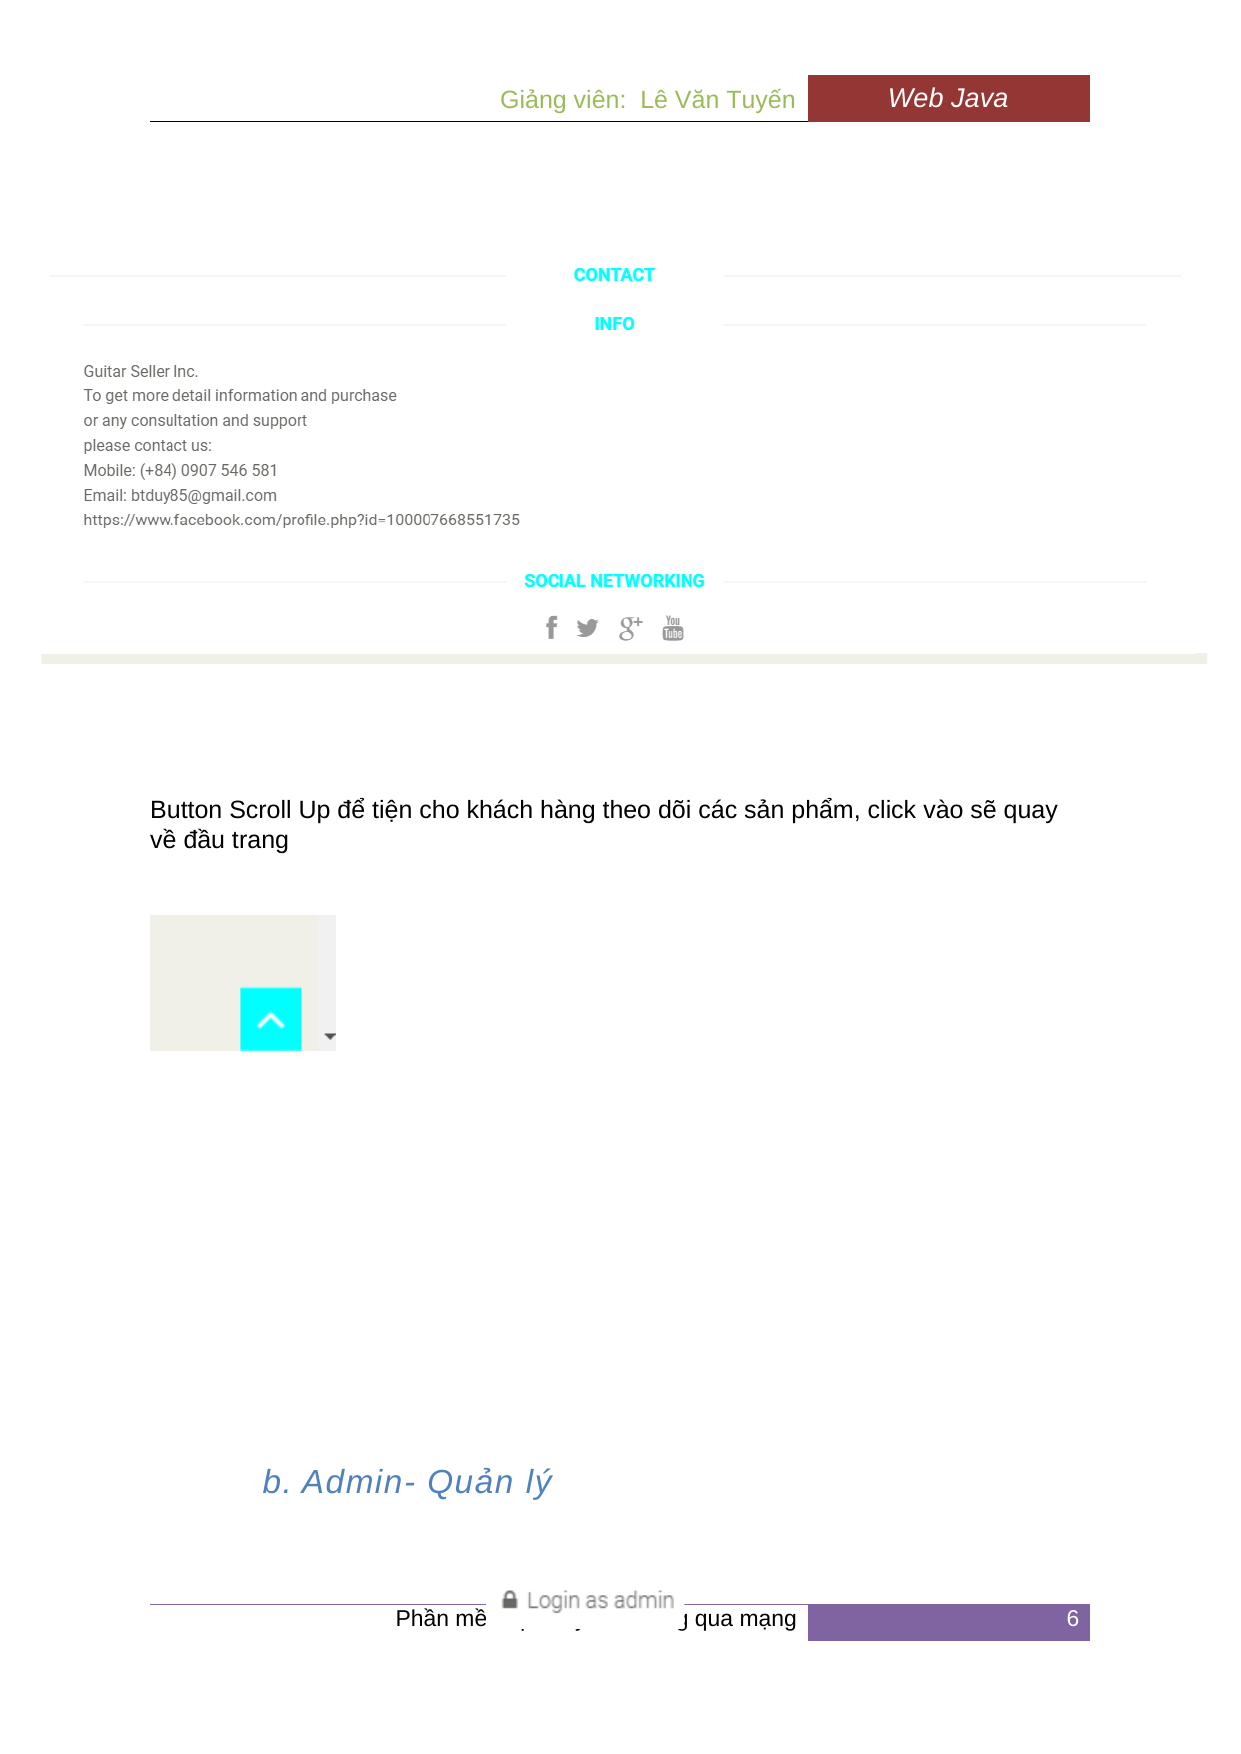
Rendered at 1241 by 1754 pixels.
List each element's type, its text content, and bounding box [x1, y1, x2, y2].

text Button Scroll Up để tiện cho khách hàng theo dõi các sản phẩm, click vào sẽ quay về đầu trang [150, 796, 1090, 854]
subtitle Admin- Quản lý [262, 1462, 1090, 1501]
